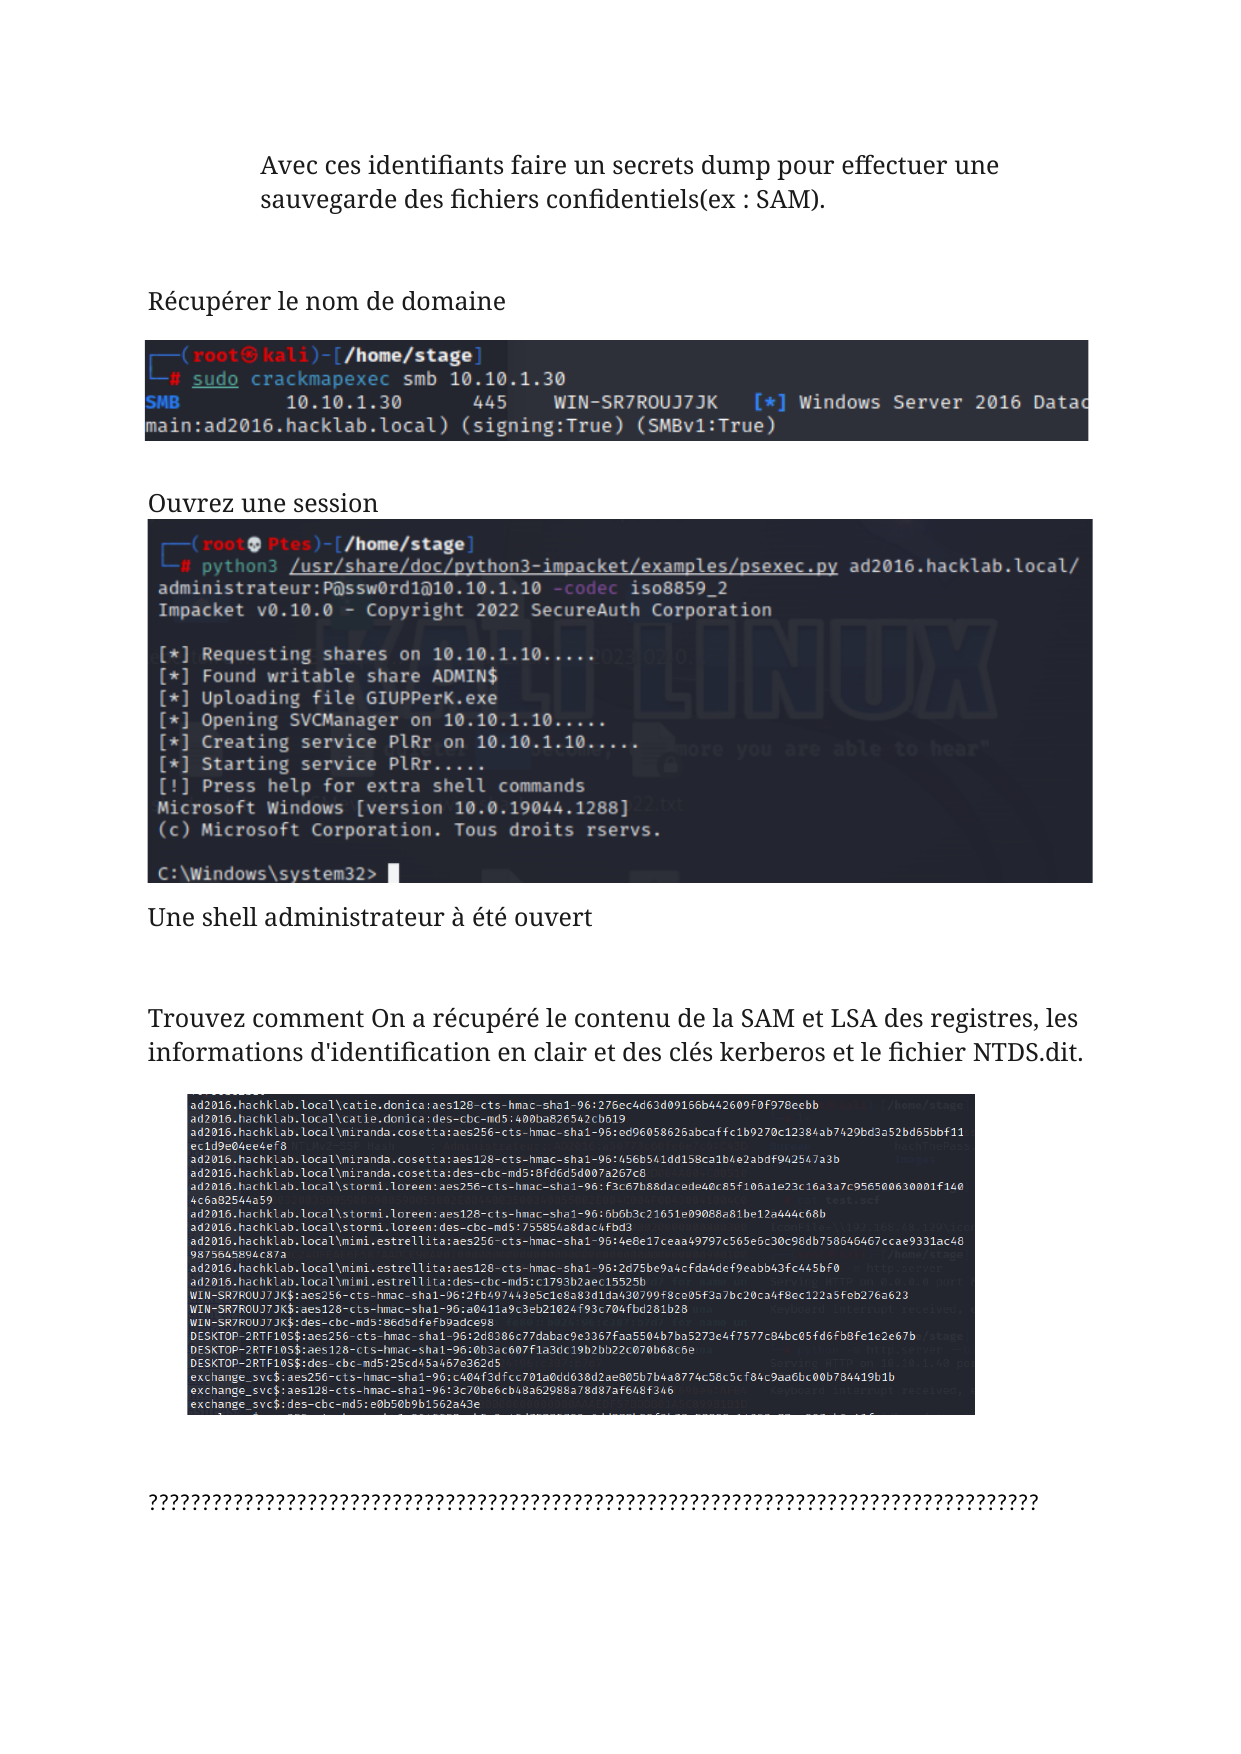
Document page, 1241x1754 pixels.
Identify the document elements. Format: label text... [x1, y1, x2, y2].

list Avec ces identifiants faire un secrets dump pour effectuer une sauvegarde des fichiers confidentiels(ex : SAM). [260, 148, 1093, 216]
text Trouvez comment On a récupéré le contenu de la SAM et LSA des registres, les informations d'identification en clair et des clés kerberos et le fichier NTDS.dit. [148, 1001, 1093, 1069]
text ???????????????????????????????????????????????????????????????????????????????????? [148, 1488, 1093, 1516]
list Une shell administrateur à été ouvert [148, 899, 1093, 934]
list Ouvrez une session [148, 486, 1093, 519]
list Récupérer le nom de domaine [148, 283, 1093, 317]
